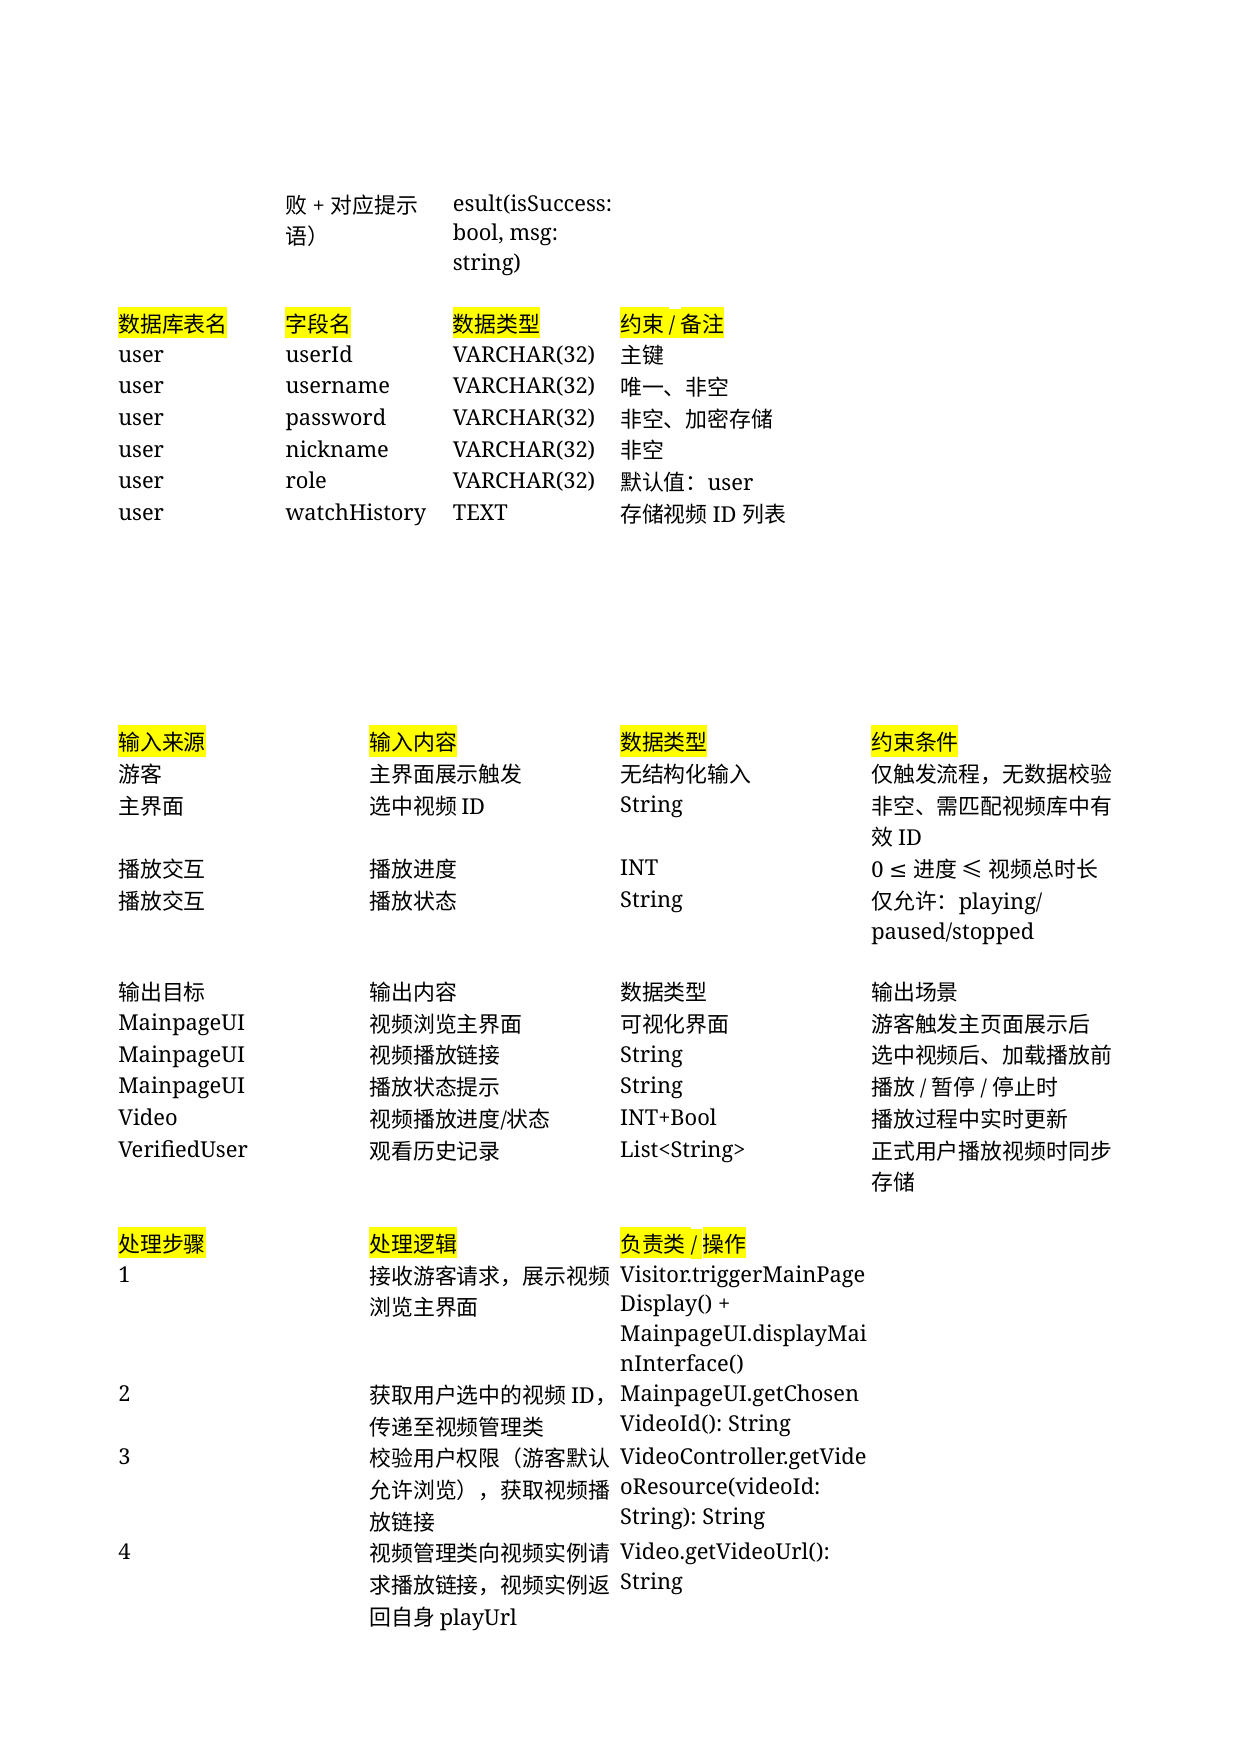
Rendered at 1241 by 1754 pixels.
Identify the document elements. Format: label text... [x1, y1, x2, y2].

table_cell 主键 [620, 339, 787, 370]
table_header 数据类型 [620, 725, 871, 757]
table_cell [620, 529, 787, 558]
table_cell 游客触发主页面展示后 [871, 1007, 1122, 1038]
table_cell 播放交互 [118, 884, 369, 945]
table_cell VARCHAR(32) [453, 370, 620, 402]
table_cell [955, 465, 1122, 497]
table_header 输入来源 [118, 725, 369, 757]
table_cell [955, 370, 1122, 402]
table_cell nickname [285, 434, 453, 465]
table_cell VARCHAR(32) [453, 339, 620, 370]
table_cell user [118, 497, 285, 529]
table_cell 视频浏览主界面 [369, 1007, 620, 1038]
table_cell 无结构化输入 [620, 757, 871, 789]
table_cell [285, 588, 453, 618]
table_cell [453, 618, 620, 648]
table_cell [620, 1197, 871, 1227]
table_cell [620, 618, 787, 648]
table_cell [453, 277, 620, 307]
table_cell 非空、需匹配视频库中有效 ID [871, 789, 1122, 852]
table_cell user [118, 465, 285, 497]
table_cell 观看历史记录 [369, 1134, 620, 1197]
table_cell MainpageUI [118, 1039, 369, 1070]
table_cell [955, 559, 1122, 588]
table_cell [620, 188, 787, 277]
table_cell [955, 529, 1122, 558]
table_cell 约束 / 备注 [620, 307, 787, 338]
table_cell 游客 [118, 757, 369, 789]
table_cell MainpageUI [118, 1070, 369, 1102]
table_cell [955, 277, 1122, 307]
table_cell [118, 1197, 369, 1227]
table_cell [788, 465, 955, 497]
table_header 输入内容 [369, 725, 620, 757]
table_cell [285, 277, 453, 307]
table_cell INT+Bool [620, 1102, 871, 1134]
table_cell 负责类 / 操作 [620, 1227, 871, 1259]
table_cell 仅触发流程，无数据校验 [871, 757, 1122, 789]
table_cell [118, 618, 285, 648]
table_cell 处理步骤 [118, 1227, 369, 1259]
table_cell [453, 588, 620, 618]
table_cell [369, 945, 620, 975]
table_cell [871, 1227, 1122, 1259]
table_cell 仅允许：playing/paused/stopped [871, 884, 1122, 945]
table_cell 数据库表名 [118, 307, 285, 338]
table_cell [285, 559, 453, 588]
table_cell String [620, 1039, 871, 1070]
table_cell user [118, 434, 285, 465]
table_cell [118, 559, 285, 588]
table_cell VARCHAR(32) [453, 465, 620, 497]
table_cell esult(isSuccess: bool, msg: string) [453, 188, 620, 277]
table_cell role [285, 465, 453, 497]
table_cell [955, 434, 1122, 465]
table_cell [118, 588, 285, 618]
table_cell 播放状态提示 [369, 1070, 620, 1102]
table_cell user [118, 370, 285, 402]
table_cell 输出场景 [871, 975, 1122, 1007]
table_cell 唯一、非空 [620, 370, 787, 402]
table_cell 数据类型 [453, 307, 620, 338]
table_cell [453, 529, 620, 558]
table_cell [788, 402, 955, 433]
table_cell 4 [118, 1536, 369, 1631]
table_cell [788, 339, 955, 370]
table_cell TEXT [453, 497, 620, 529]
table_cell 正式用户播放视频时同步存储 [871, 1134, 1122, 1197]
table_cell userId [285, 339, 453, 370]
table_cell user [118, 339, 285, 370]
table_cell 存储视频 ID 列表 [620, 497, 787, 529]
table_cell 非空、加密存储 [620, 402, 787, 433]
table_cell [620, 945, 871, 975]
table_cell List<String> [620, 1134, 871, 1197]
table_cell VARCHAR(32) [453, 402, 620, 433]
table_cell 2 [118, 1378, 369, 1441]
table_cell 非空 [620, 434, 787, 465]
table_cell [369, 1197, 620, 1227]
table_cell MainpageUI [118, 1007, 369, 1038]
table_cell 处理逻辑 [369, 1227, 620, 1259]
table_cell [620, 588, 787, 618]
table_cell 输出内容 [369, 975, 620, 1007]
table_cell [118, 529, 285, 558]
table_cell [955, 402, 1122, 433]
table_cell [955, 188, 1122, 277]
table_cell VARCHAR(32) [453, 434, 620, 465]
table_cell password [285, 402, 453, 433]
table_cell [788, 497, 955, 529]
table_cell [788, 618, 955, 648]
table_cell [788, 188, 955, 277]
table_cell 选中视频ID [369, 789, 620, 852]
table_cell MainpageUI.getChosenVideoId(): String [620, 1378, 871, 1441]
table_cell 视频播放链接 [369, 1039, 620, 1070]
table_cell [788, 434, 955, 465]
table_cell [620, 277, 787, 307]
table_cell [788, 588, 955, 618]
table_cell INT [620, 852, 871, 884]
table_cell [955, 618, 1122, 648]
table_cell [788, 307, 955, 338]
table_cell VideoController.getVideoResource(videoId: String): String [620, 1441, 871, 1536]
table_cell Visitor.triggerMainPageDisplay() + MainpageUI.displayMainInterface() [620, 1259, 871, 1378]
table_cell 可视化界面 [620, 1007, 871, 1038]
table_cell 播放过程中实时更新 [871, 1102, 1122, 1134]
table_cell [955, 497, 1122, 529]
table_cell 播放进度 [369, 852, 620, 884]
table_cell [118, 277, 285, 307]
table_cell 数据类型 [620, 975, 871, 1007]
table_cell 视频播放进度/状态 [369, 1102, 620, 1134]
table_cell [955, 307, 1122, 338]
table_cell [871, 1378, 1122, 1441]
table_cell 败 + 对应提示语） [285, 188, 453, 277]
table_cell [118, 188, 285, 277]
table_cell [955, 339, 1122, 370]
table_cell String [620, 1070, 871, 1102]
table_cell 字段名 [285, 307, 453, 338]
table_cell [788, 277, 955, 307]
table_cell [871, 1536, 1122, 1631]
table_cell VerifiedUser [118, 1134, 369, 1197]
table_cell 3 [118, 1441, 369, 1536]
table_cell [788, 559, 955, 588]
table_cell 输出目标 [118, 975, 369, 1007]
table_cell 0 ≤ 进度 ≤ 视频总时长 [871, 852, 1122, 884]
table_cell [955, 588, 1122, 618]
table_cell Video.getVideoUrl(): String [620, 1536, 871, 1631]
table_cell 获取用户选中的视频 ID，传递至视频管理类 [369, 1378, 620, 1441]
table_cell username [285, 370, 453, 402]
table_cell watchHistory [285, 497, 453, 529]
table_cell [871, 945, 1122, 975]
table_cell 播放交互 [118, 852, 369, 884]
table_cell [118, 945, 369, 975]
table_cell Video [118, 1102, 369, 1134]
table_cell [871, 1197, 1122, 1227]
table_cell 主界面 [118, 789, 369, 852]
table_cell 播放状态 [369, 884, 620, 945]
table_cell 默认值：user [620, 465, 787, 497]
table_cell [285, 618, 453, 648]
table_cell [871, 1259, 1122, 1378]
table_cell [871, 1441, 1122, 1536]
table_cell 主界面展示触发 [369, 757, 620, 789]
table_cell String [620, 789, 871, 852]
table_cell 1 [118, 1259, 369, 1378]
table_cell [788, 529, 955, 558]
table_cell [453, 559, 620, 588]
table_cell String [620, 884, 871, 945]
table_cell 校验用户权限（游客默认允许浏览），获取视频播放链接 [369, 1441, 620, 1536]
table_cell 视频管理类向视频实例请求播放链接，视频实例返回自身 playUrl [369, 1536, 620, 1631]
table_cell 接收游客请求，展示视频浏览主界面 [369, 1259, 620, 1378]
table_cell [788, 370, 955, 402]
table_cell 播放 / 暂停 / 停止时 [871, 1070, 1122, 1102]
table_header 约束条件 [871, 725, 1122, 757]
table_cell [620, 559, 787, 588]
table_cell [285, 529, 453, 558]
table_cell user [118, 402, 285, 433]
table_cell 选中视频后、加载播放前 [871, 1039, 1122, 1070]
